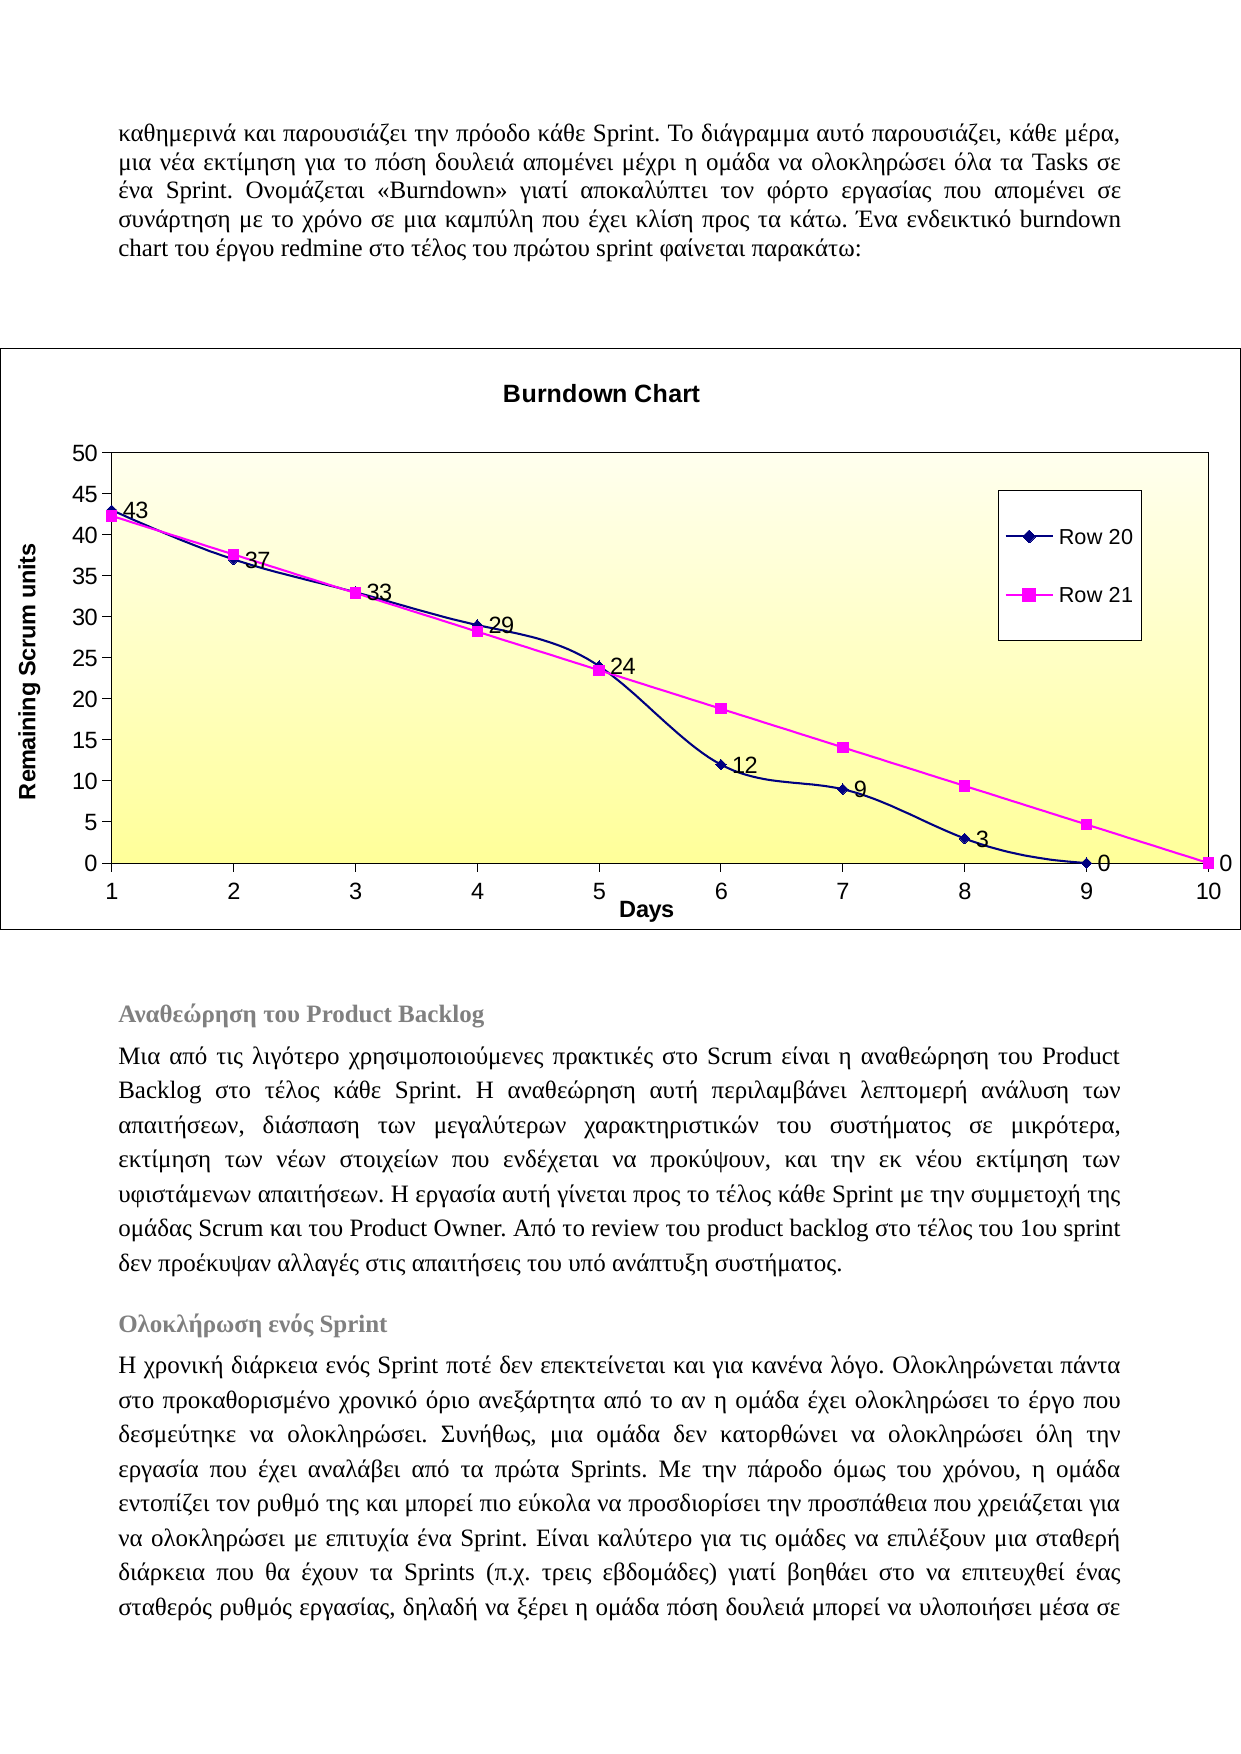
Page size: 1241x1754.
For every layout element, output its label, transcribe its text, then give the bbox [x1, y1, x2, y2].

text Η χρονική διάρκεια ενός Sprint ποτέ δεν επεκτείνεται και για κανένα λόγο. Ολοκληρώνεται πάντα στο προκαθορισμένο χρονικό όριο ανεξάρτητα από το αν η ομάδα έχει ολοκληρώσει το έργο που δεσμεύτηκε να ολοκληρώσει. Συνήθως, μια ομάδα δεν κατορθώνει να ολοκληρώσει όλη την εργασία που έχει αναλάβει από τα πρώτα Sprints. Με την πάροδο όμως του χρόνου, η ομάδα εντοπίζει τον ρυθμό της και μπορεί πιο εύκολα να προσδιορίσει την προσπάθεια που χρειάζεται για να ολοκληρώσει με επιτυχία ένα Sprint. Είναι καλύτερο για τις ομάδες να επιλέξουν μια σταθερή διάρκεια που θα έχουν τα Sprints (π.χ. τρεις εβδομάδες) γιατί βοηθάει στο να επιτευχθεί ένας σταθερός ρυθμός εργασίας, δηλαδή να ξέρει η ομάδα πόση δουλειά μπορεί να υλοποιήσει μέσα σε [118, 1350, 1122, 1621]
subtitle Αναθεώρηση του Product Backlog [118, 999, 1122, 1028]
text Μια από τις λιγότερο χρησιμοποιούμενες πρακτικές στο Scrum είναι η αναθεώρηση του Product Backlog στο τέλος κάθε Sprint. Η αναθεώρηση αυτή περιλαμβάνει λεπτομερή ανάλυση των απαιτήσεων, διάσπαση των μεγαλύτερων χαρακτηριστικών του συστήματος σε μικρότερα, εκτίμηση των νέων στοιχείων που ενδέχεται να προκύψουν, και την εκ νέου εκτίμηση των υφιστάμενων απαιτήσεων. Η εργασία αυτή γίνεται προς το τέλος κάθε Sprint με την συμμετοχή της ομάδας Scrum και του Product Owner. Από το review του product backlog στο τέλος του 1ου sprint δεν προέκυψαν αλλαγές στις απαιτήσεις του υπό ανάπτυξη συστήματος. [118, 1041, 1122, 1276]
subtitle Ολοκλήρωση ενός Sprint [118, 1309, 1122, 1338]
text καθημερινά και παρουσιάζει την πρόοδο κάθε Sprint. Το διάγραμμα αυτό παρουσιάζει, κάθε μέρα, μια νέα εκτίμηση για το πόση δουλειά απομένει μέχρι η ομάδα να ολοκληρώσει όλα τα Tasks σε ένα Sprint. Ονομάζεται «Burndown» γιατί αποκαλύπτει τον φόρτο εργασίας που απομένει σε συνάρτηση με το χρόνο σε μια καμπύλη που έχει κλίση προς τα κάτω. Ένα ενδεικτικό burndown chart του έργου redmine στο τέλος του πρώτου sprint φαίνεται παρακάτω: [118, 118, 1122, 262]
